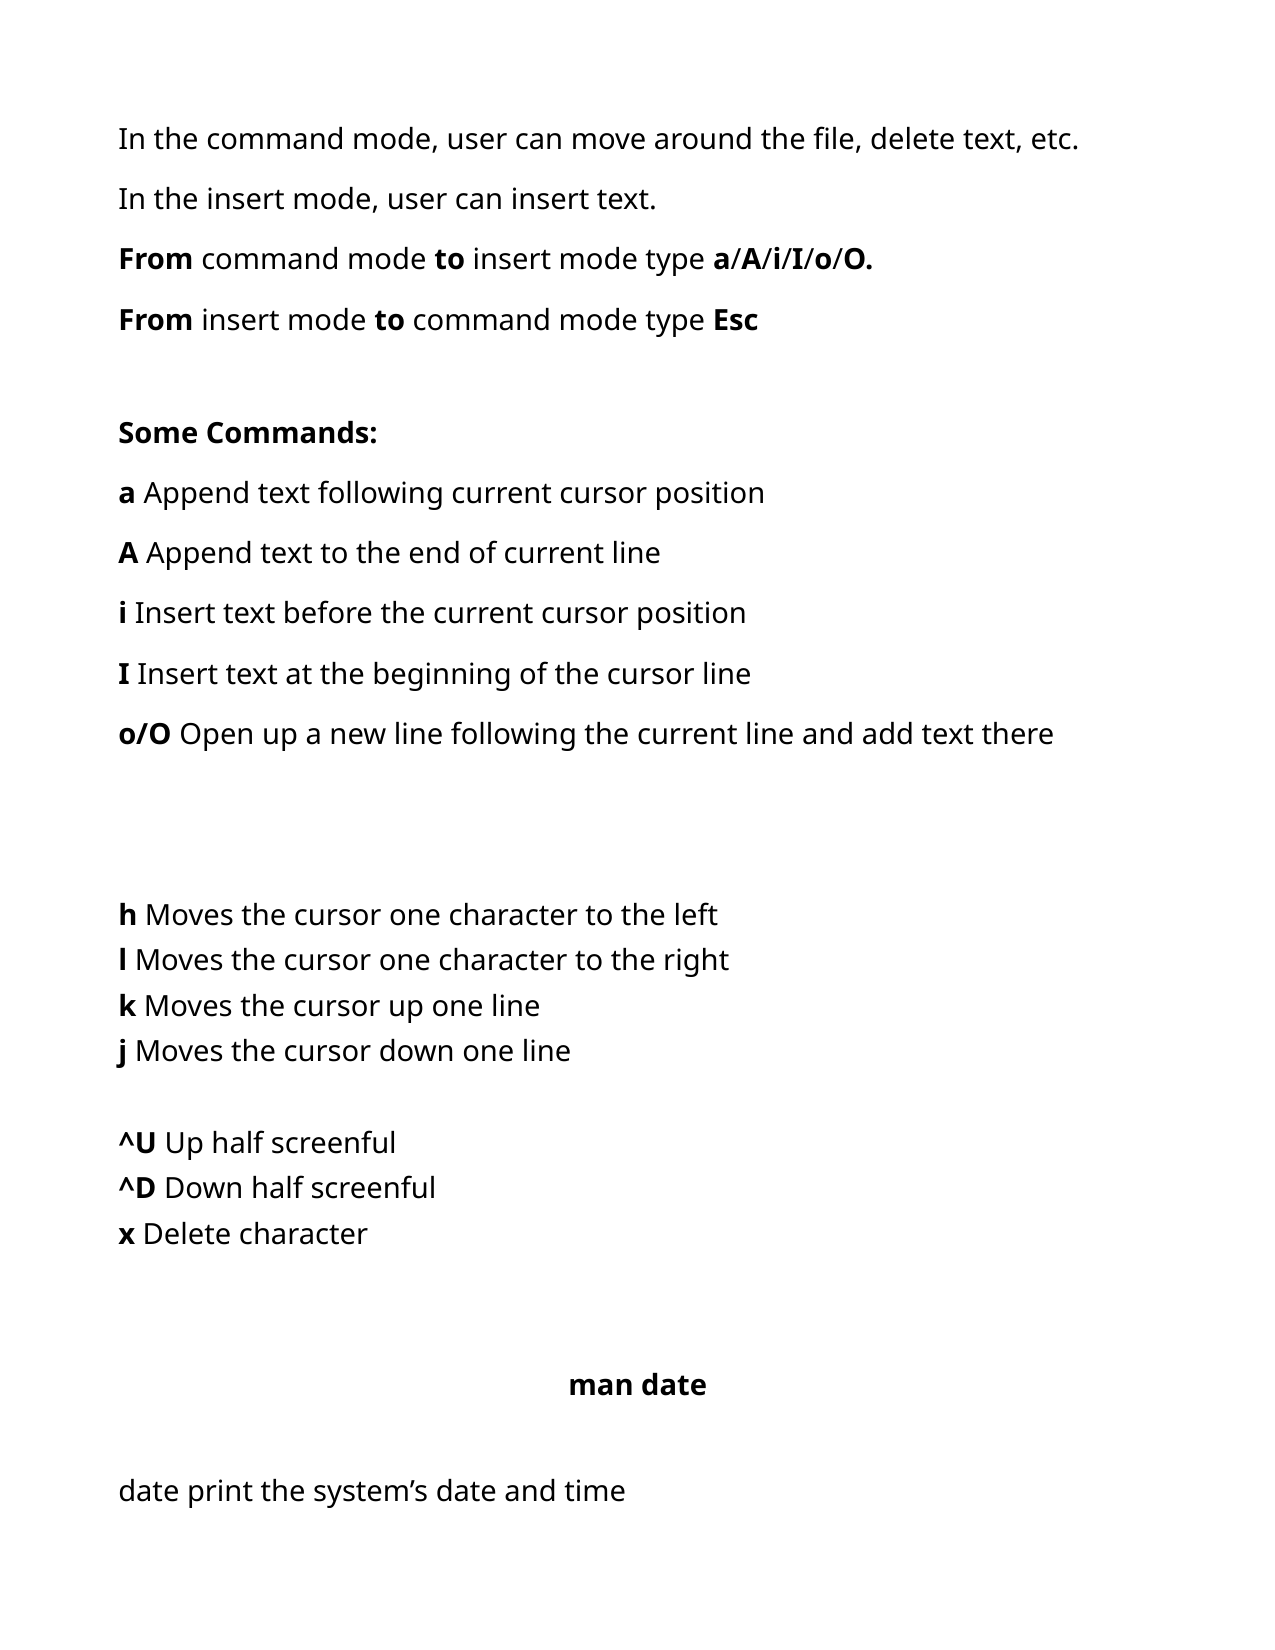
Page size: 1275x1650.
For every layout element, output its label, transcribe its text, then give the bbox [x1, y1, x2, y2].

text l Moves the cursor one character to the right [118, 939, 1157, 979]
text x Delete character [118, 1213, 1157, 1253]
text a Append text following current cursor position [118, 472, 1157, 512]
text A Append text to the end of current line [118, 532, 1157, 572]
text ^U Up half screenful [118, 1122, 1157, 1162]
text From command mode to insert mode type a/A/i/I/o/O. [118, 238, 1157, 278]
text Some Commands: [118, 412, 1157, 452]
text In the insert mode, user can insert text. [118, 178, 1157, 218]
text man date [118, 1364, 1157, 1450]
text j Moves the cursor down one line [118, 1031, 1157, 1070]
text From insert mode to command mode type Esc [118, 299, 1157, 338]
text In the command mode, user can move around the file, delete text, etc. [118, 118, 1157, 158]
text o/O Open up a new line following the current line and add text there [118, 713, 1157, 753]
text i Insert text before the current cursor position [118, 593, 1157, 632]
text h Moves the cursor one character to the left [118, 894, 1157, 933]
text ^D Down half screenful [118, 1167, 1157, 1207]
text I Insert text at the beginning of the cursor line [118, 653, 1157, 693]
text date print the system’s date and time [118, 1470, 1157, 1510]
text k Moves the cursor up one line [118, 985, 1157, 1025]
